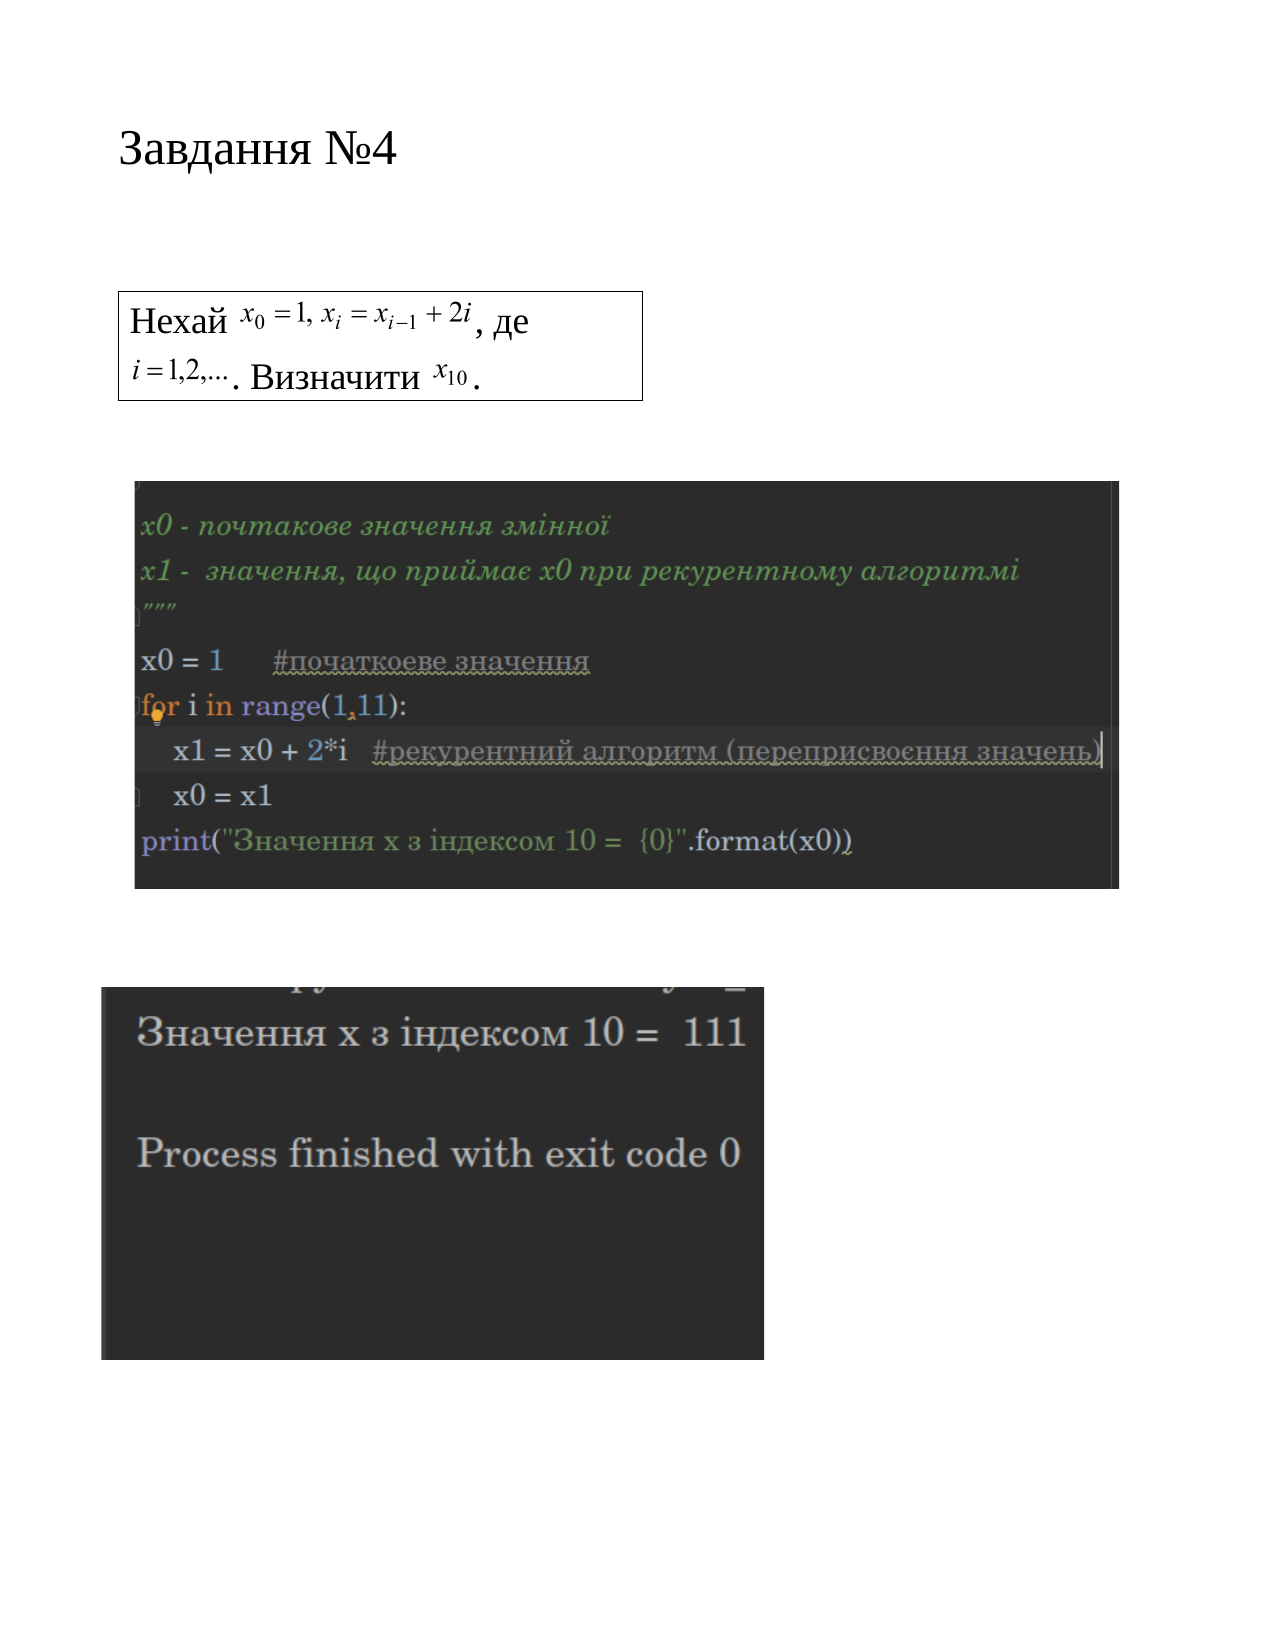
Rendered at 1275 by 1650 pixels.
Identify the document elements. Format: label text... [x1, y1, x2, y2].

picture [429, 350, 472, 390]
table_header Нехай , де . Визначити . [119, 292, 642, 400]
picture [101, 1266, 154, 1360]
picture [129, 353, 231, 390]
text Завдання №4 [118, 118, 1157, 176]
picture [237, 294, 475, 334]
picture [134, 481, 320, 787]
